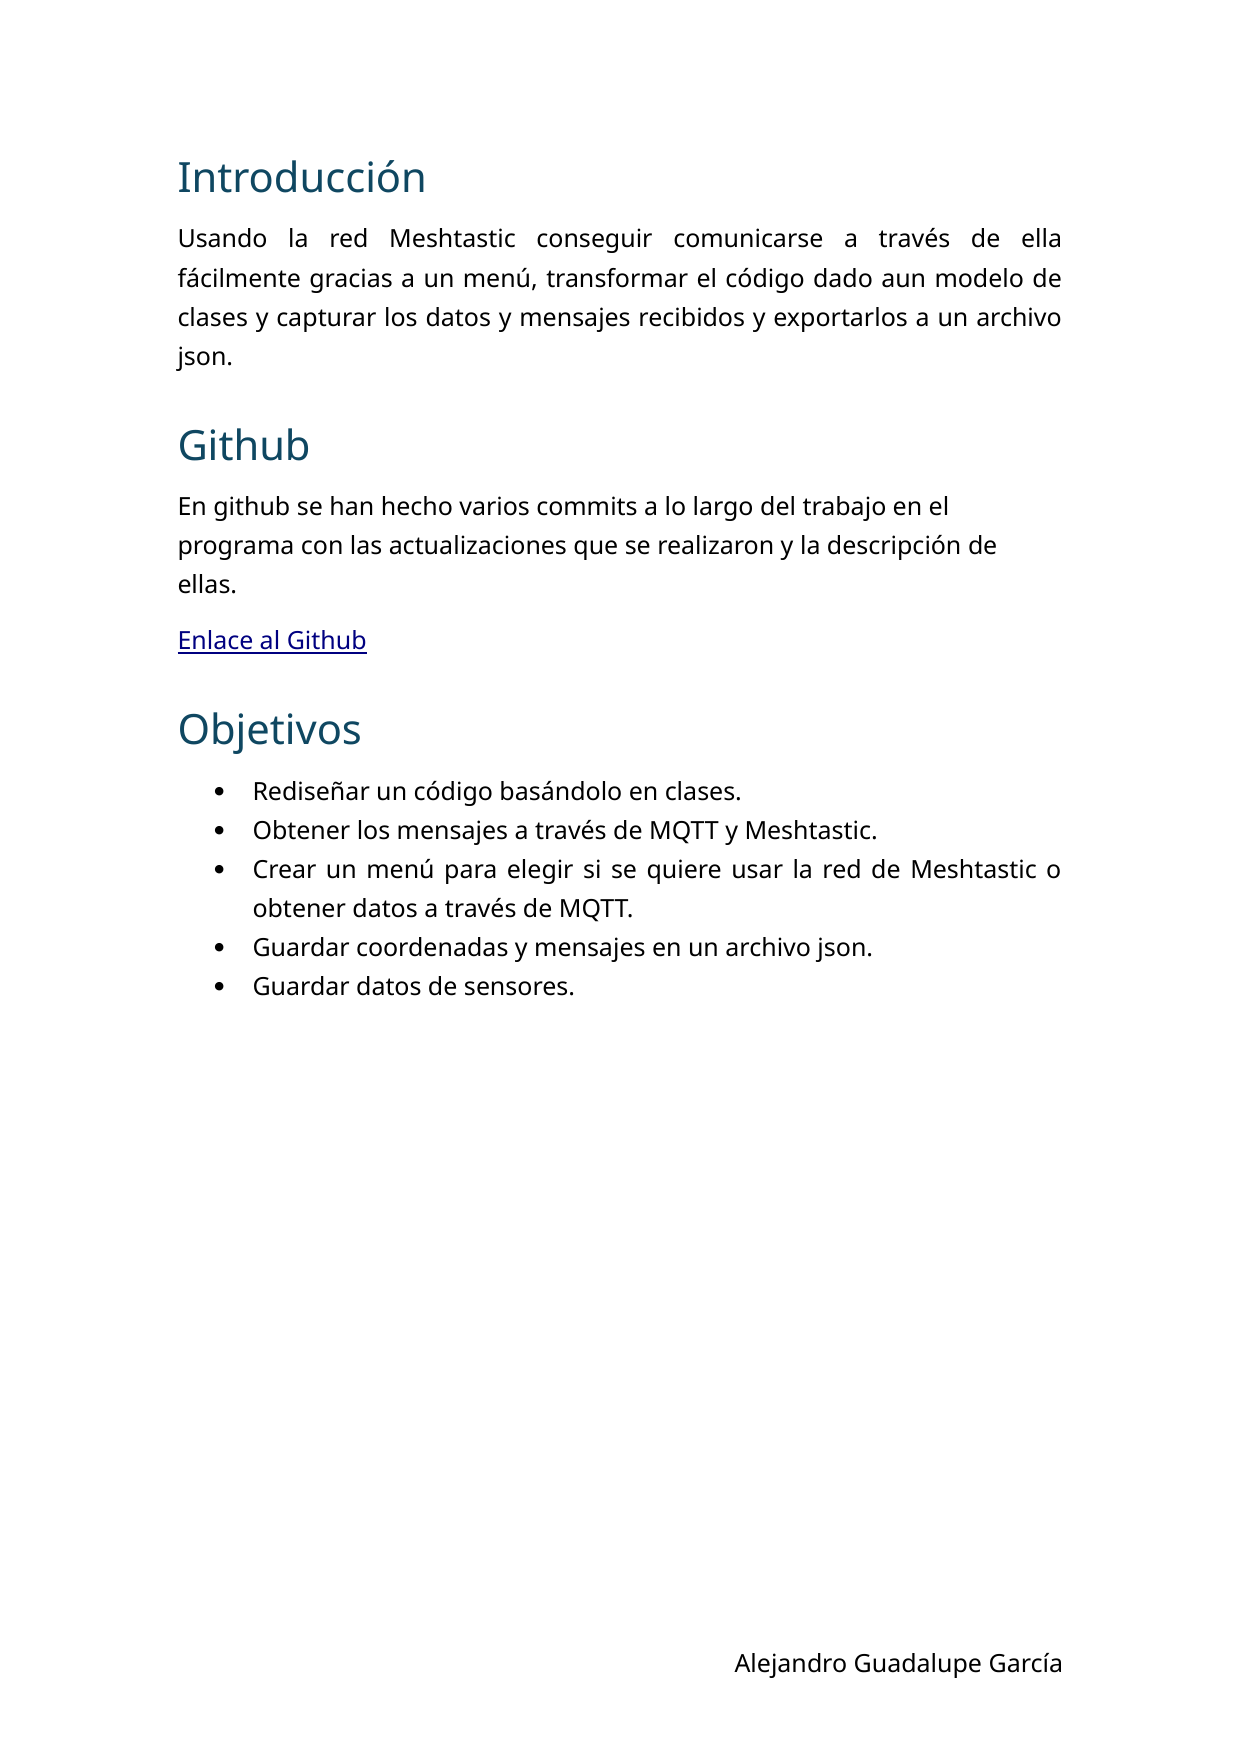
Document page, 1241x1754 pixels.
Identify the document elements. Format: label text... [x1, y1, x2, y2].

subtitle Github [177, 415, 1063, 472]
list Guardar datos de sensores. [215, 969, 1063, 1003]
text En github se han hecho varios commits a lo largo del trabajo en el programa con las actualizaciones que se realizaron y la descripción de ellas. [177, 489, 1063, 601]
text Usando la red Meshtastic conseguir comunicarse a través de ella fácilmente gracias a un menú, transformar el código dado aun modelo de clases y capturar los datos y mensajes recibidos y exportarlos a un archivo json. [177, 221, 1063, 373]
list Obtener los mensajes a través de MQTT y Meshtastic. [215, 812, 1063, 846]
text Enlace al Github [177, 623, 1063, 657]
subtitle Objetivos [177, 700, 1063, 756]
list Guardar coordenadas y mensajes en un archivo json. [215, 930, 1063, 964]
subtitle Introducción [177, 148, 1063, 204]
list Rediseñar un código basándolo en clases. [215, 773, 1063, 807]
list Crear un menú para elegir si se quiere usar la red de Meshtastic o obtener datos a través de MQTT. [215, 852, 1063, 925]
